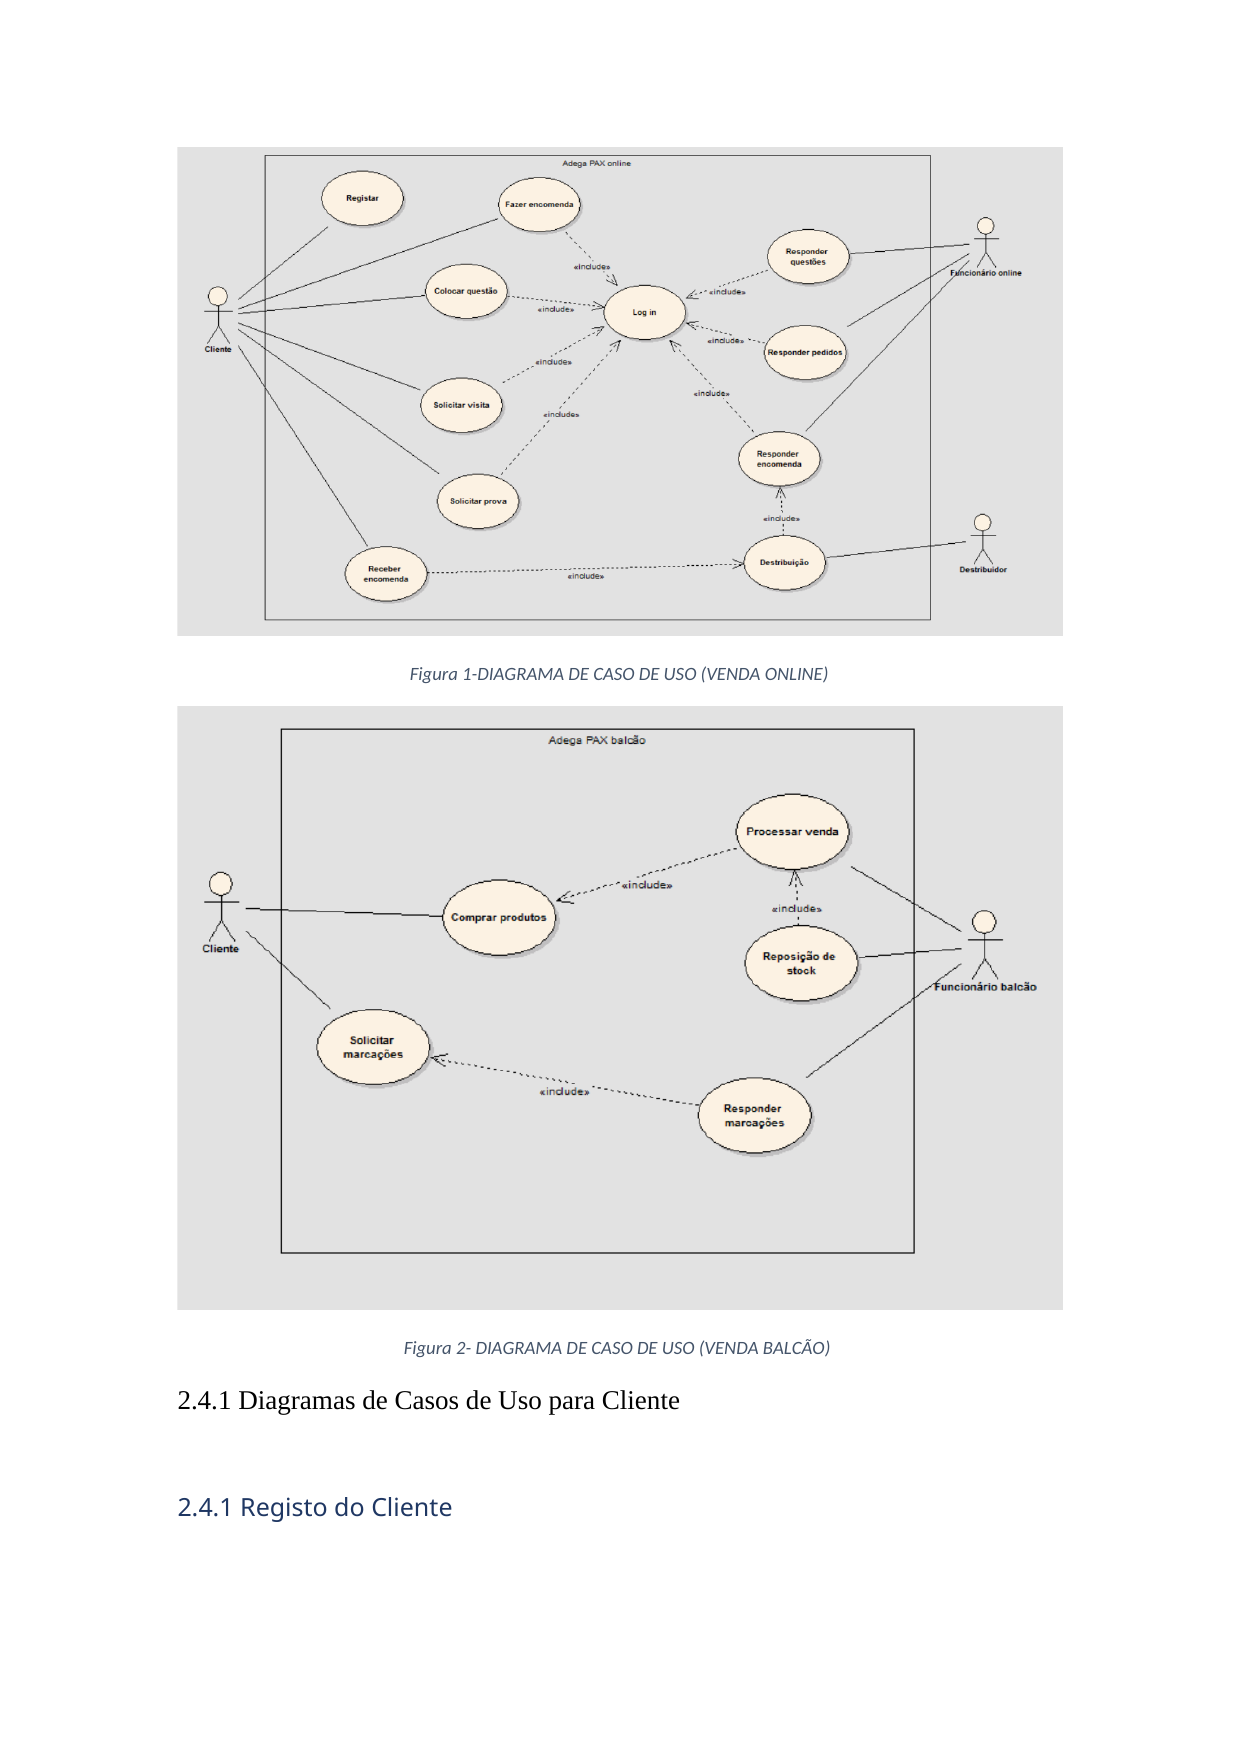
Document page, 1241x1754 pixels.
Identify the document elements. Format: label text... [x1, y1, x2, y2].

text Figura 2- DIAGRAMA DE CASO DE USO (VENDA BALCÃO) [177, 1336, 1063, 1359]
text Figura 1-DIAGRAMA DE CASO DE USO (VENDA ONLINE) [177, 662, 1063, 685]
subtitle 2.4.1 Diagramas de Casos de Uso para Cliente [177, 1384, 1063, 1416]
subtitle 2.4.1 Registo do Cliente [177, 1490, 1063, 1524]
